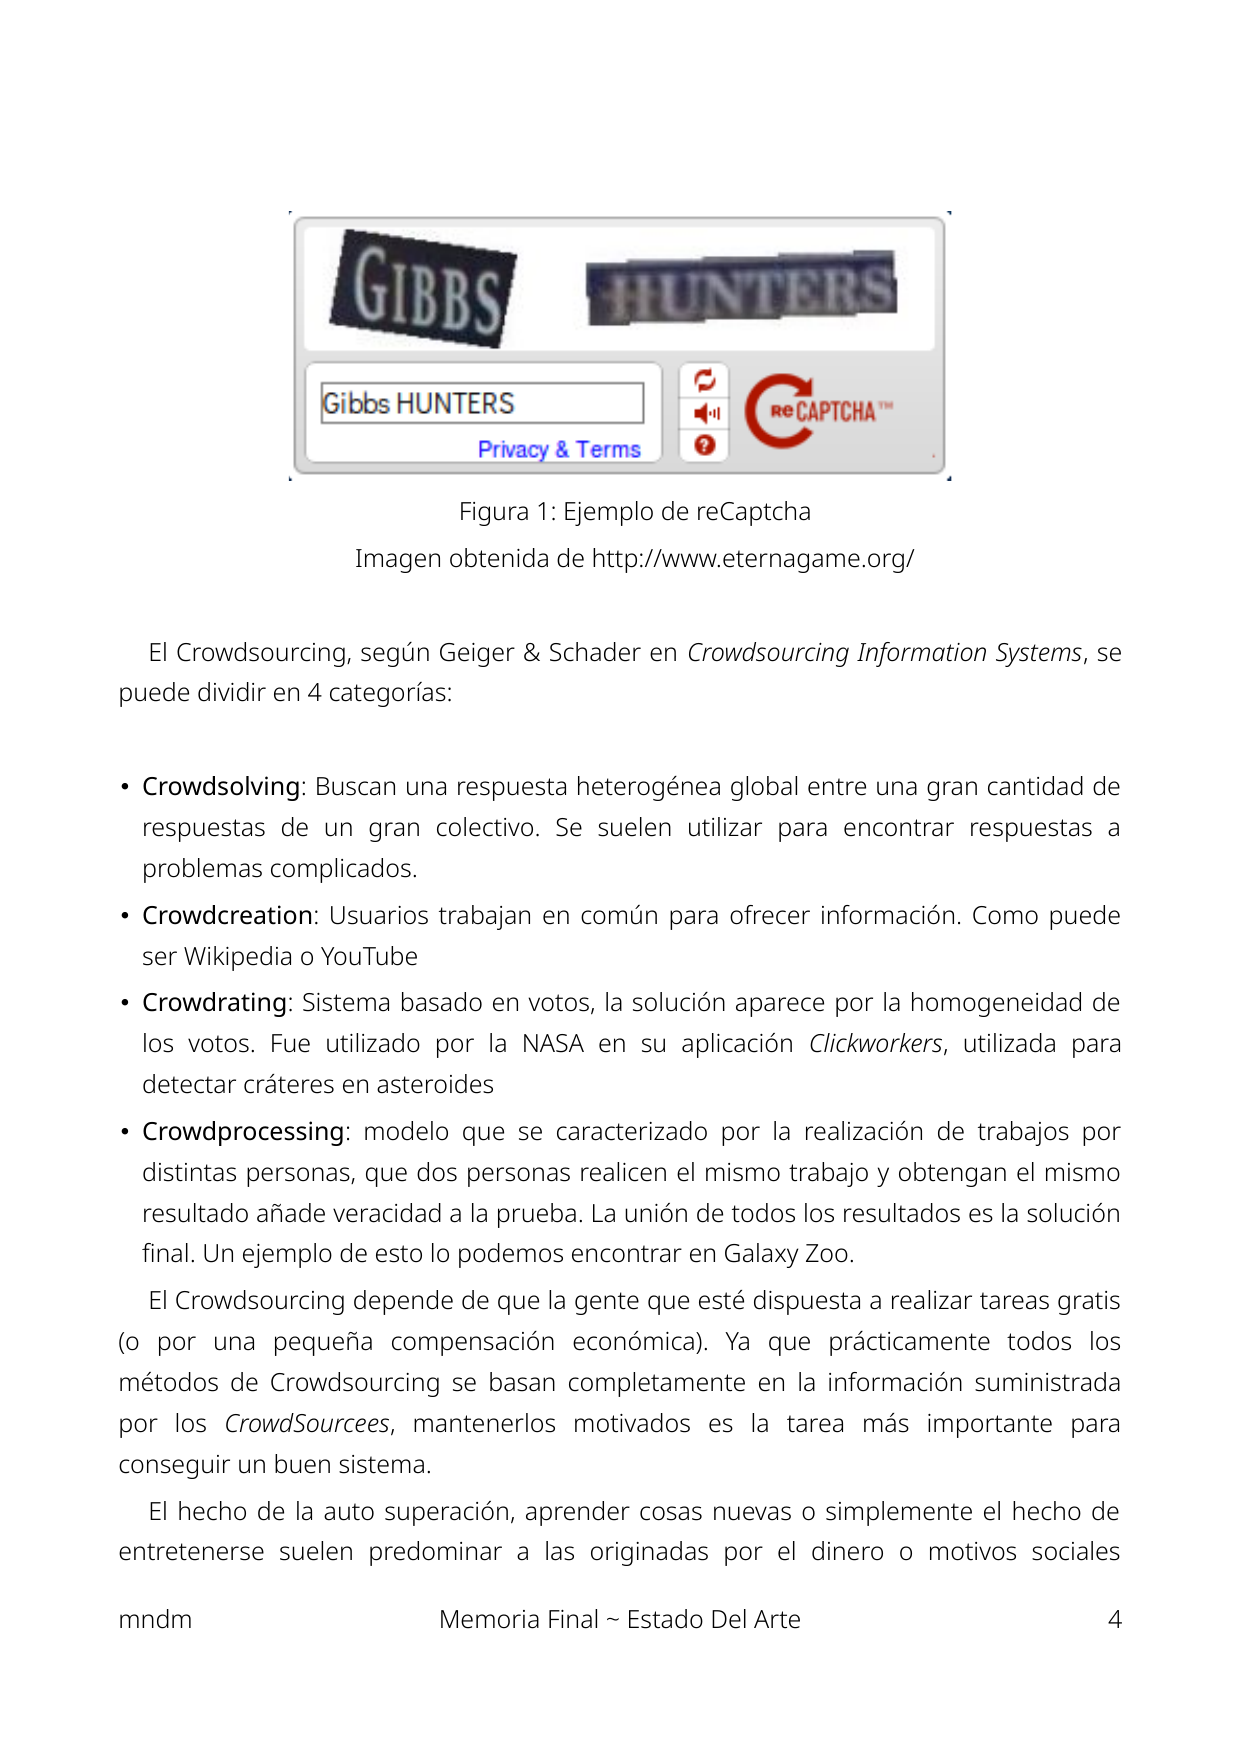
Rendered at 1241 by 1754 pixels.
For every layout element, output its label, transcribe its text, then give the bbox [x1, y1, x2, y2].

text Figura 1: Ejemplo de reCaptcha [118, 493, 1122, 528]
list Crowdsolving: Buscan una respuesta heterogénea global entre una gran cantidad de respuestas de un gran colectivo. Se suelen utilizar para encontrar respuestas a problemas complicados. [121, 769, 1122, 884]
text El Crowdsourcing, según Geiger & Schader en Crowdsourcing Information Systems, se puede dividir en 4 categorías: [118, 634, 1122, 709]
list Crowdcreation: Usuarios trabajan en común para ofrecer información. Como puede ser Wikipedia o YouTube [121, 897, 1122, 972]
list Crowdrating: Sistema basado en votos, la solución aparece por la homogeneidad de los votos. Fue utilizado por la NASA en su aplicación Clickworkers, utilizada para detectar cráteres en asteroides [121, 985, 1122, 1101]
picture [288, 211, 952, 481]
text Imagen obtenida de http://www.eternagame.org/ [118, 540, 1122, 574]
text El hecho de la auto superación, aprender cosas nuevas o simplemente el hecho de entretenerse suelen predominar a las originadas por el dinero o motivos sociales [118, 1493, 1122, 1568]
text El Crowdsourcing depende de que la gente que esté dispuesta a realizar tareas gratis (o por una pequeña compensación económica). Ya que prácticamente todos los métodos de Crowdsourcing se basan completamente en la información suministrada por los CrowdSourcees, mantenerlos motivados es la tarea más importante para conseguir un buen sistema. [118, 1283, 1122, 1480]
list Crowdprocessing: modelo que se caracterizado por la realización de trabajos por distintas personas, que dos personas realicen el mismo trabajo y obtengan el mismo resultado añade veracidad a la prueba. La unión de todos los resultados es la solución final. Un ejemplo de esto lo podemos encontrar en Galaxy Zoo. [121, 1113, 1122, 1270]
